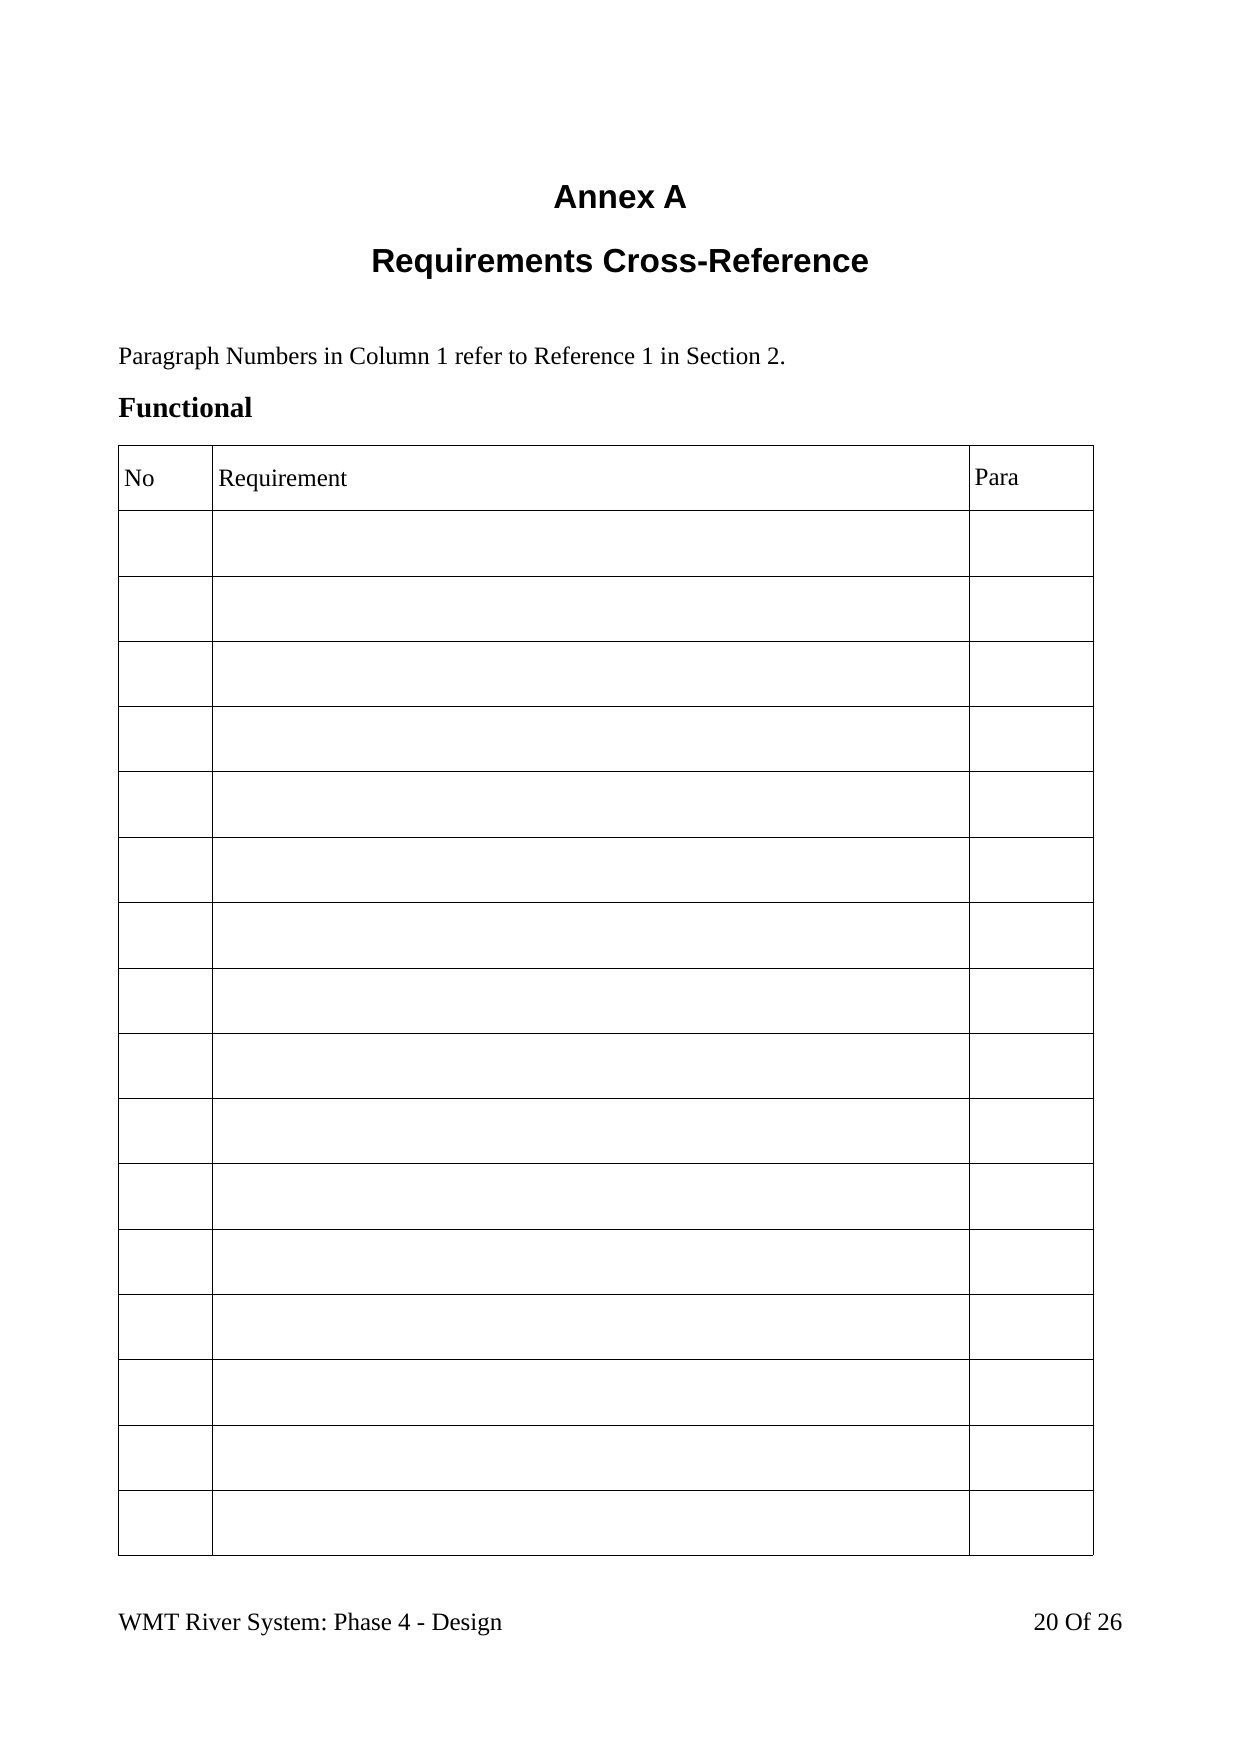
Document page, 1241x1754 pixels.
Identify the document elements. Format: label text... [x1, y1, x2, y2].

table_cell [213, 577, 969, 641]
table_cell [970, 642, 1093, 706]
table_cell [970, 903, 1093, 967]
table_cell [970, 1360, 1093, 1424]
table_cell [213, 969, 969, 1033]
table_cell [213, 838, 969, 902]
table_cell [213, 707, 969, 771]
text Paragraph Numbers in Column 1 refer to Reference 1 in Section 2. [118, 341, 1122, 370]
table_cell [970, 1491, 1093, 1555]
subtitle Functional [118, 390, 1122, 424]
table_cell [119, 1426, 212, 1490]
table_cell [970, 1164, 1093, 1229]
table_cell [213, 1034, 969, 1098]
table_cell [970, 511, 1093, 576]
table_cell [970, 838, 1093, 902]
table_cell [970, 1230, 1093, 1294]
table_cell [970, 1295, 1093, 1359]
table_cell [119, 707, 212, 771]
table_cell [213, 511, 969, 576]
table_cell [119, 1360, 212, 1424]
table_cell [213, 1099, 969, 1163]
table_cell [213, 1164, 969, 1229]
subtitle Annex A [118, 178, 1122, 216]
table_cell [119, 1230, 212, 1294]
table_cell [213, 1360, 969, 1424]
table_header Para [970, 446, 1093, 510]
table_cell [213, 903, 969, 967]
table_cell [119, 577, 212, 641]
table_cell [119, 1491, 212, 1555]
table_cell [119, 969, 212, 1033]
table_cell [119, 903, 212, 967]
table_cell [119, 1164, 212, 1229]
table_cell [119, 642, 212, 706]
table_cell [970, 1034, 1093, 1098]
table_cell [213, 1295, 969, 1359]
table_cell [213, 1426, 969, 1490]
table_cell [213, 1491, 969, 1555]
table_cell [213, 1230, 969, 1294]
table_cell [119, 772, 212, 837]
table_cell [970, 969, 1093, 1033]
table_cell [119, 1295, 212, 1359]
table_header No [119, 446, 212, 510]
table_cell [970, 577, 1093, 641]
table_cell [970, 707, 1093, 771]
table_cell [970, 772, 1093, 837]
table_cell [119, 838, 212, 902]
subtitle Requirements Cross-Reference [118, 241, 1122, 279]
table_cell [119, 1034, 212, 1098]
table_cell [213, 642, 969, 706]
table_cell [970, 1426, 1093, 1490]
table_cell [119, 1099, 212, 1163]
table_cell [970, 1099, 1093, 1163]
table_cell [213, 772, 969, 837]
table_cell [119, 511, 212, 576]
table_header Requirement [213, 446, 969, 510]
